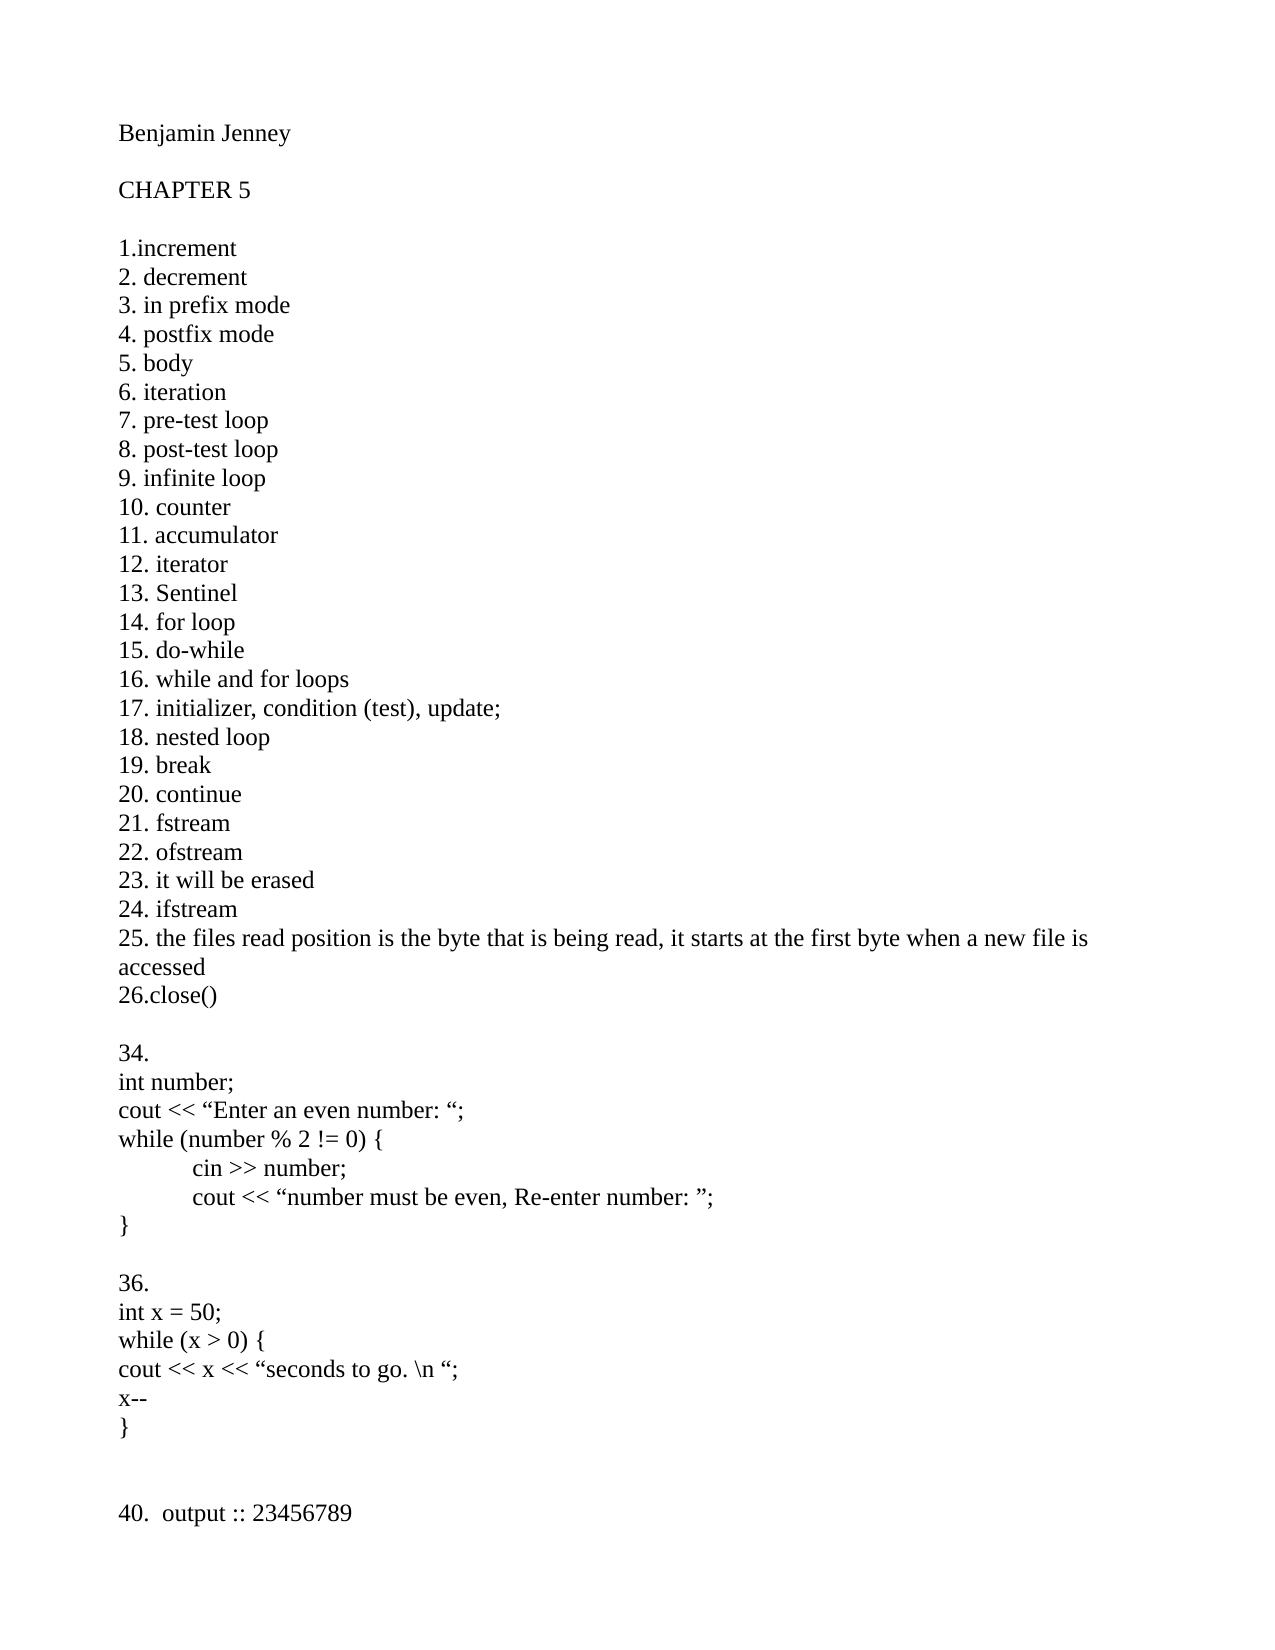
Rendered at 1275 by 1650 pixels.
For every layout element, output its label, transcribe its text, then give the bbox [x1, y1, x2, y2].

text 34. [118, 1038, 1157, 1067]
text 20. continue [118, 779, 1157, 808]
text 4. postfix mode [118, 319, 1157, 348]
text 9. infinite loop [118, 463, 1157, 492]
text 17. initializer, condition (test), update; [118, 693, 1157, 722]
text 3. in prefix mode [118, 291, 1157, 319]
text } [118, 1412, 1157, 1441]
text 14. for loop [118, 607, 1157, 636]
text cin >> number; [118, 1153, 1157, 1182]
text 8. post-test loop [118, 434, 1157, 463]
text } [118, 1211, 1157, 1239]
text 22. ofstream [118, 837, 1157, 866]
text 13. Sentinel [118, 578, 1157, 607]
text while (x > 0) { [118, 1326, 1157, 1354]
text 16. while and for loops [118, 664, 1157, 693]
text 26.close() [118, 981, 1157, 1009]
text 19. break [118, 751, 1157, 779]
text 2. decrement [118, 262, 1157, 291]
text while (number % 2 != 0) { [118, 1124, 1157, 1153]
text 18. nested loop [118, 722, 1157, 751]
text int x = 50; [118, 1297, 1157, 1326]
text 24. ifstream [118, 894, 1157, 923]
text 12. iterator [118, 549, 1157, 578]
text 11. accumulator [118, 521, 1157, 549]
text cout << x << “seconds to go. \n “; [118, 1354, 1157, 1383]
text 25. the files read position is the byte that is being read, it starts at the first byte when a new file is accessed [118, 923, 1157, 981]
text 5. body [118, 348, 1157, 377]
text int number; [118, 1067, 1157, 1096]
text cout << “Enter an even number: “; [118, 1096, 1157, 1124]
text 6. iteration [118, 377, 1157, 406]
text 15. do-while [118, 636, 1157, 664]
text 23. it will be erased [118, 866, 1157, 894]
text CHAPTER 5 [118, 176, 1157, 204]
text 40. output :: 23456789 [118, 1498, 1157, 1527]
text 21. fstream [118, 808, 1157, 837]
text Benjamin Jenney [118, 118, 1157, 147]
text 36. [118, 1268, 1157, 1297]
text cout << “number must be even, Re-enter number: ”; [118, 1182, 1157, 1211]
text 1.increment [118, 233, 1157, 262]
text x-- [118, 1383, 1157, 1412]
text 10. counter [118, 492, 1157, 521]
text 7. pre-test loop [118, 406, 1157, 434]
